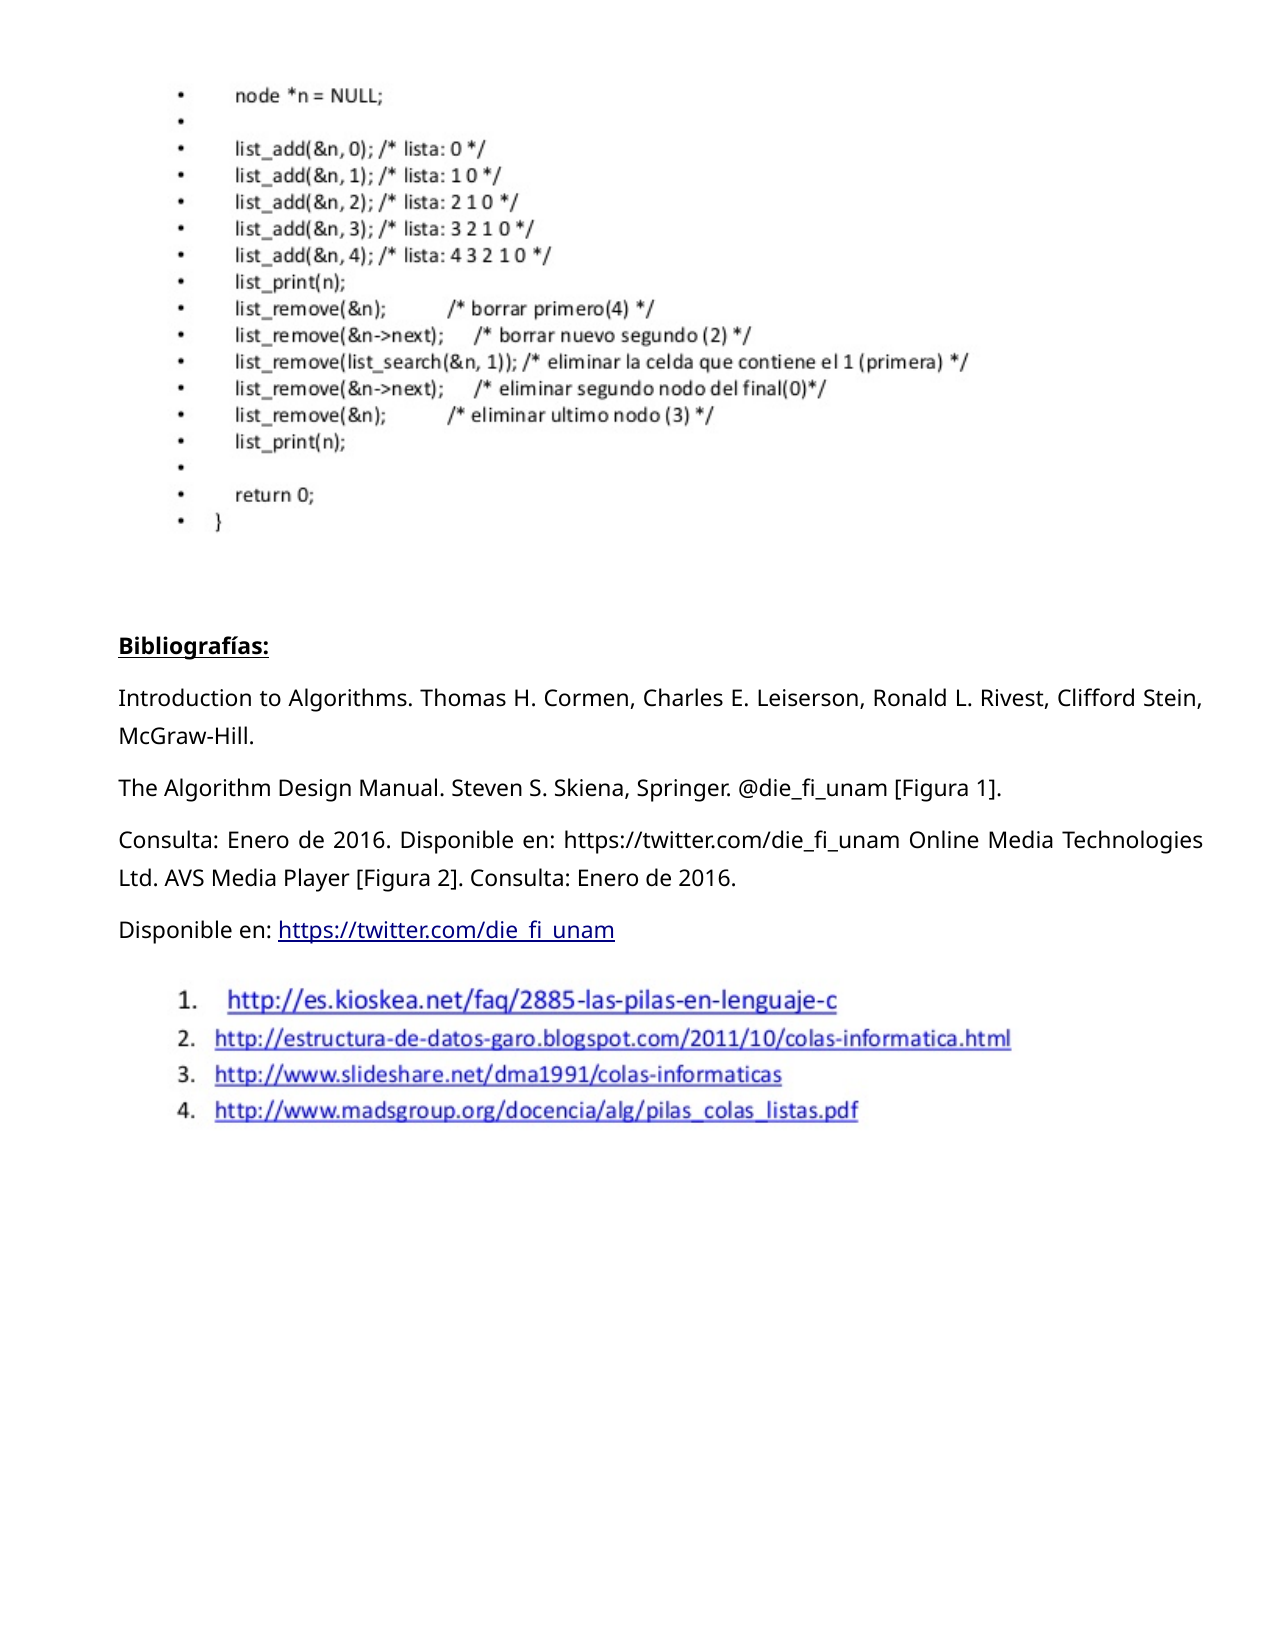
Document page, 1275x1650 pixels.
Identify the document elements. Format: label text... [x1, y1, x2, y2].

text Disponible en: https://twitter.com/die_fi_unam [118, 914, 1205, 945]
text Introduction to Algorithms. Thomas H. Cormen, Charles E. Leiserson, Ronald L. Rivest, Clifford Stein, McGraw-Hill. [118, 682, 1205, 751]
text Consulta: Enero de 2016. Disponible en: https://twitter.com/die_fi_unam Online Media Technologies Ltd. AVS Media Player [Figura 2]. Consulta: Enero de 2016. [118, 824, 1205, 893]
text The Algorithm Design Manual. Steven S. Skiena, Springer. @die_fi_unam [Figura 1]. [118, 772, 1205, 803]
text Bibliografías: [118, 630, 1205, 662]
